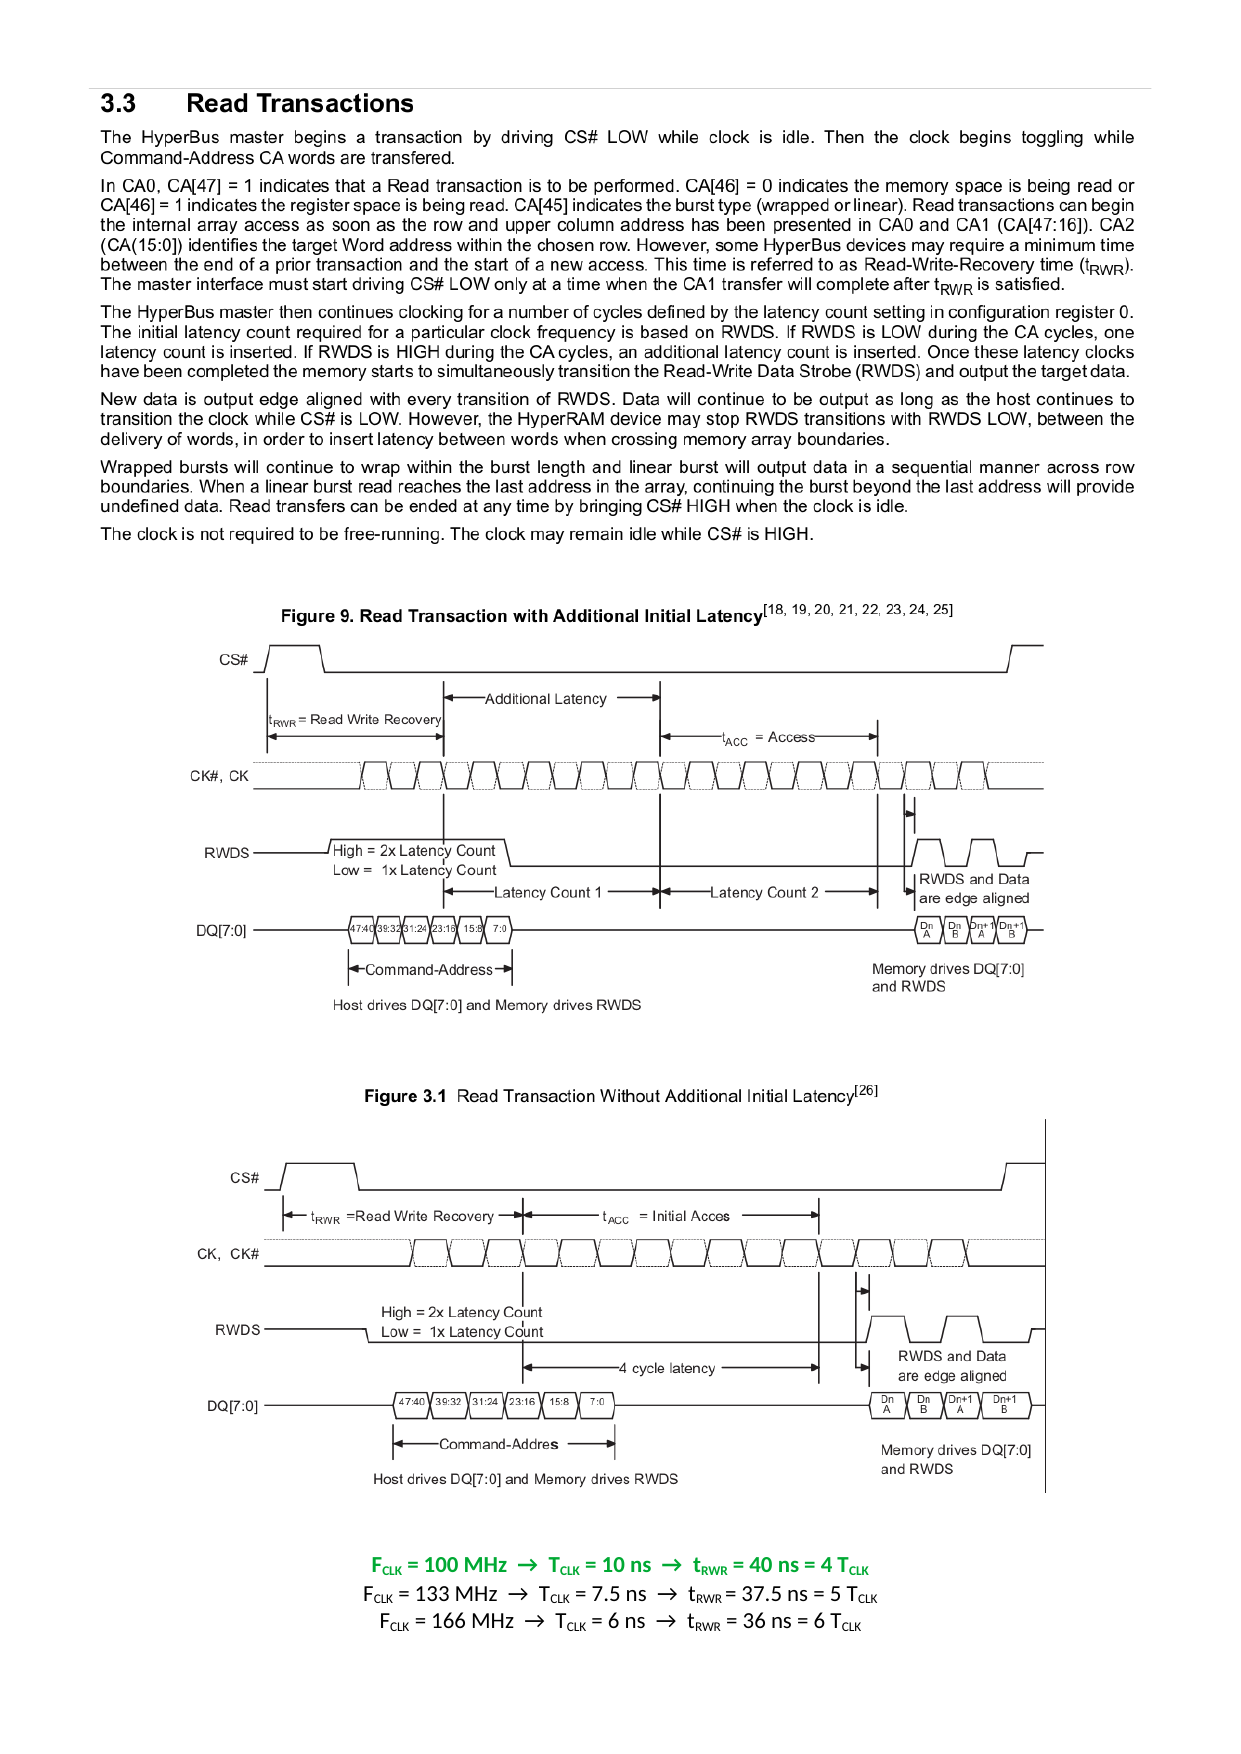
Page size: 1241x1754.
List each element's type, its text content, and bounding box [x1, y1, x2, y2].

picture [180, 1074, 1061, 1493]
picture [88, 88, 1152, 545]
text FCLK = 133 MHz → TCLK = 7.5 ns → tRWR = 37.5 ns = 5 TCLK [89, 1579, 1152, 1607]
text FCLK = 166 MHz → TCLK = 6 ns → tRWR = 36 ns = 6 TCLK [89, 1607, 1152, 1635]
picture [88, 601, 1152, 1019]
text FCLK = 100 MHz → TCLK = 10 ns → tRWR = 40 ns = 4 TCLK [89, 1551, 1152, 1579]
